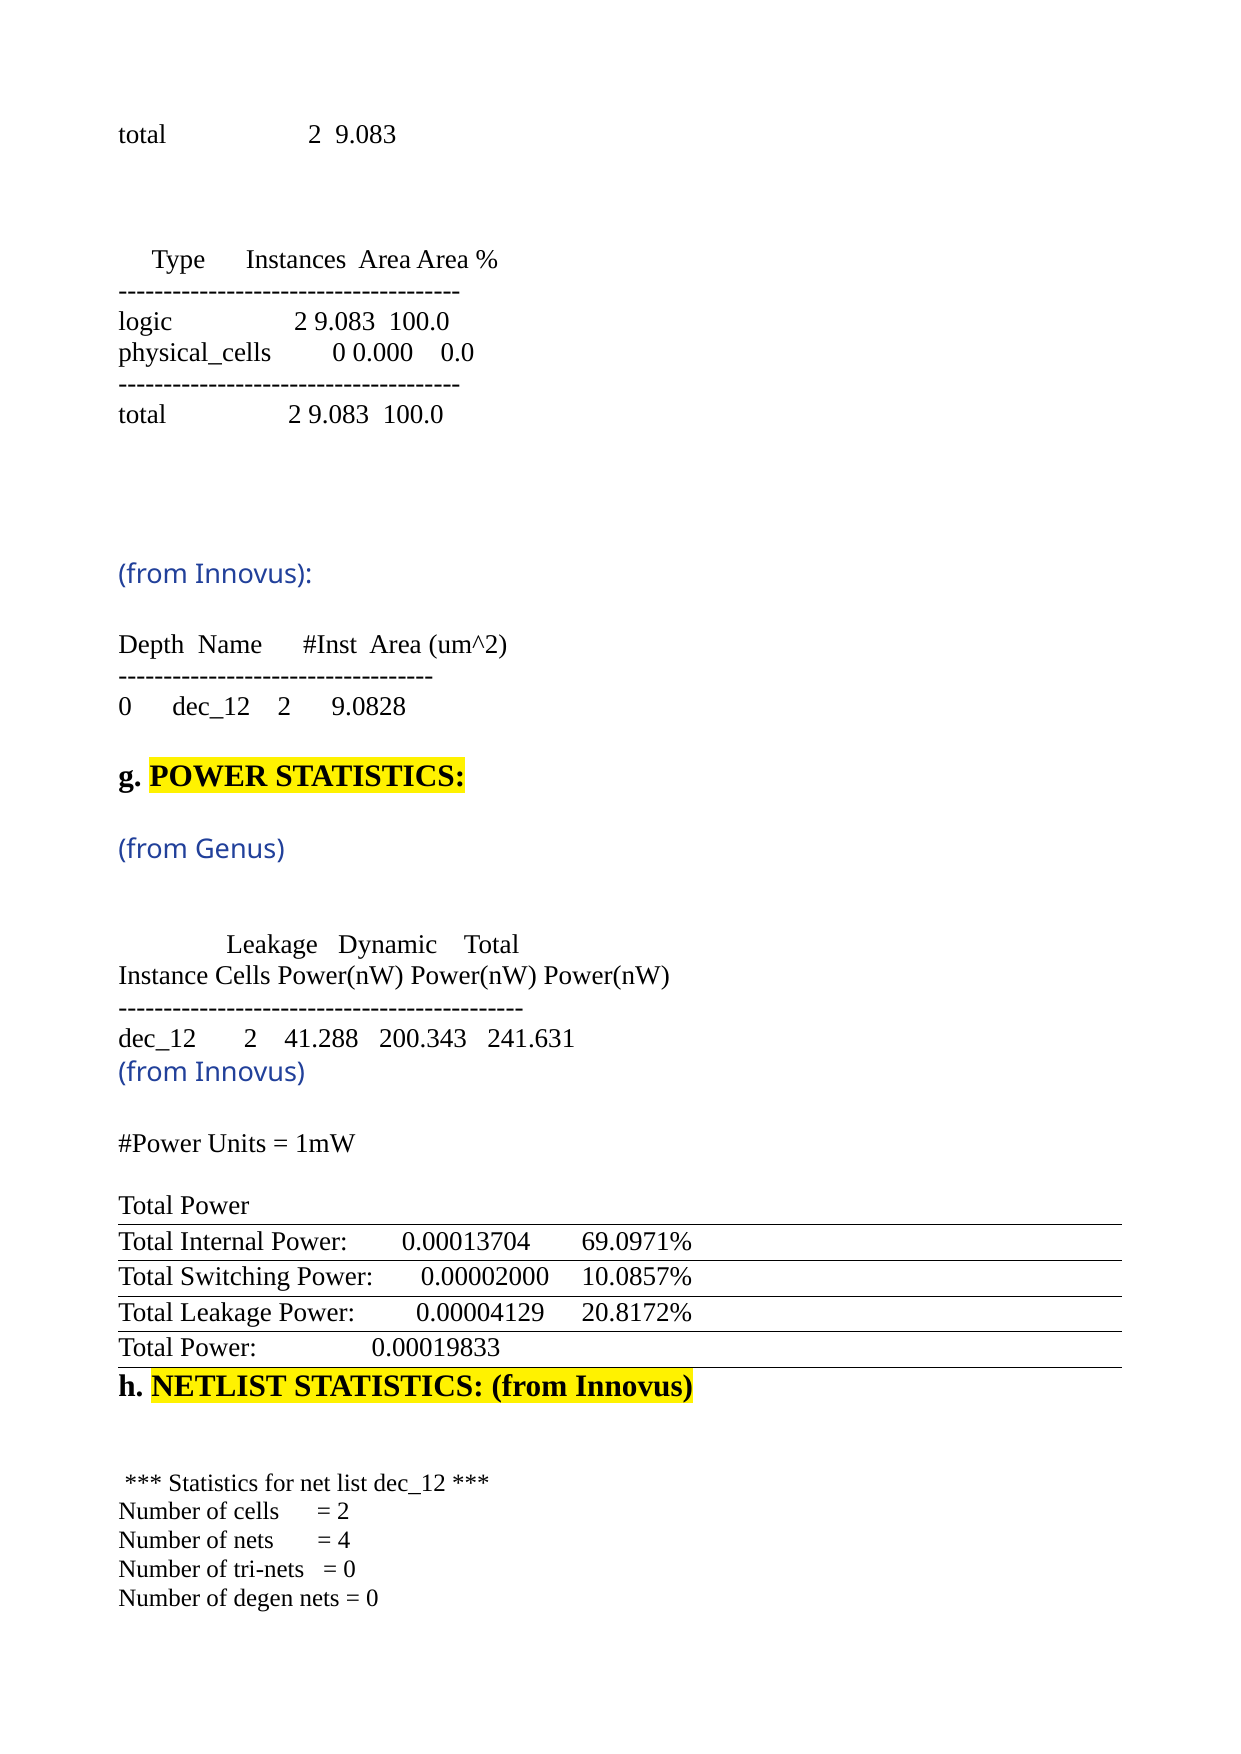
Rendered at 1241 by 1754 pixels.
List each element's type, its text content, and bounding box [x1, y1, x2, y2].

text (from Genus) [118, 829, 1122, 866]
text Depth Name #Inst Area (um^2) [118, 628, 1122, 659]
text --------------------------------------------- [118, 991, 1122, 1022]
text dec_12 2 41.288 200.343 241.631 [118, 1022, 1122, 1053]
text (from Innovus): [118, 554, 1122, 591]
text h. NETLIST STATISTICS: (from Innovus) [118, 1368, 1122, 1403]
text physical_cells 0 0.000 0.0 [118, 336, 1122, 367]
text total 2 9.083 [118, 118, 1122, 149]
text total 2 9.083 100.0 [118, 398, 1122, 429]
text -------------------------------------- [118, 367, 1122, 398]
text (from Innovus) [118, 1053, 1122, 1090]
text ----------------------------------- [118, 659, 1122, 690]
text Number of degen nets = 0 [118, 1583, 1122, 1611]
text Total Leakage Power: 0.00004129 20.8172% [118, 1297, 1122, 1331]
text 0 dec_12 2 9.0828 [118, 690, 1122, 721]
text logic 2 9.083 100.0 [118, 305, 1122, 336]
text Type Instances Area Area % [118, 243, 1122, 274]
text Number of tri-nets = 0 [118, 1554, 1122, 1583]
text Instance Cells Power(nW) Power(nW) Power(nW) [118, 959, 1122, 991]
text Total Power: 0.00019833 [118, 1332, 1122, 1367]
text Number of cells = 2 [118, 1496, 1122, 1525]
text Total Internal Power: 0.00013704 69.0971% [118, 1225, 1122, 1260]
text Total Power [118, 1189, 1122, 1224]
text Leakage Dynamic Total [118, 928, 1122, 959]
text Total Switching Power: 0.00002000 10.0857% [118, 1261, 1122, 1296]
text Number of nets = 4 [118, 1525, 1122, 1554]
text -------------------------------------- [118, 274, 1122, 305]
text g. POWER STATISTICS: [118, 757, 1122, 793]
text *** Statistics for net list dec_12 *** [118, 1468, 1122, 1496]
text #Power Units = 1mW [118, 1127, 1122, 1158]
